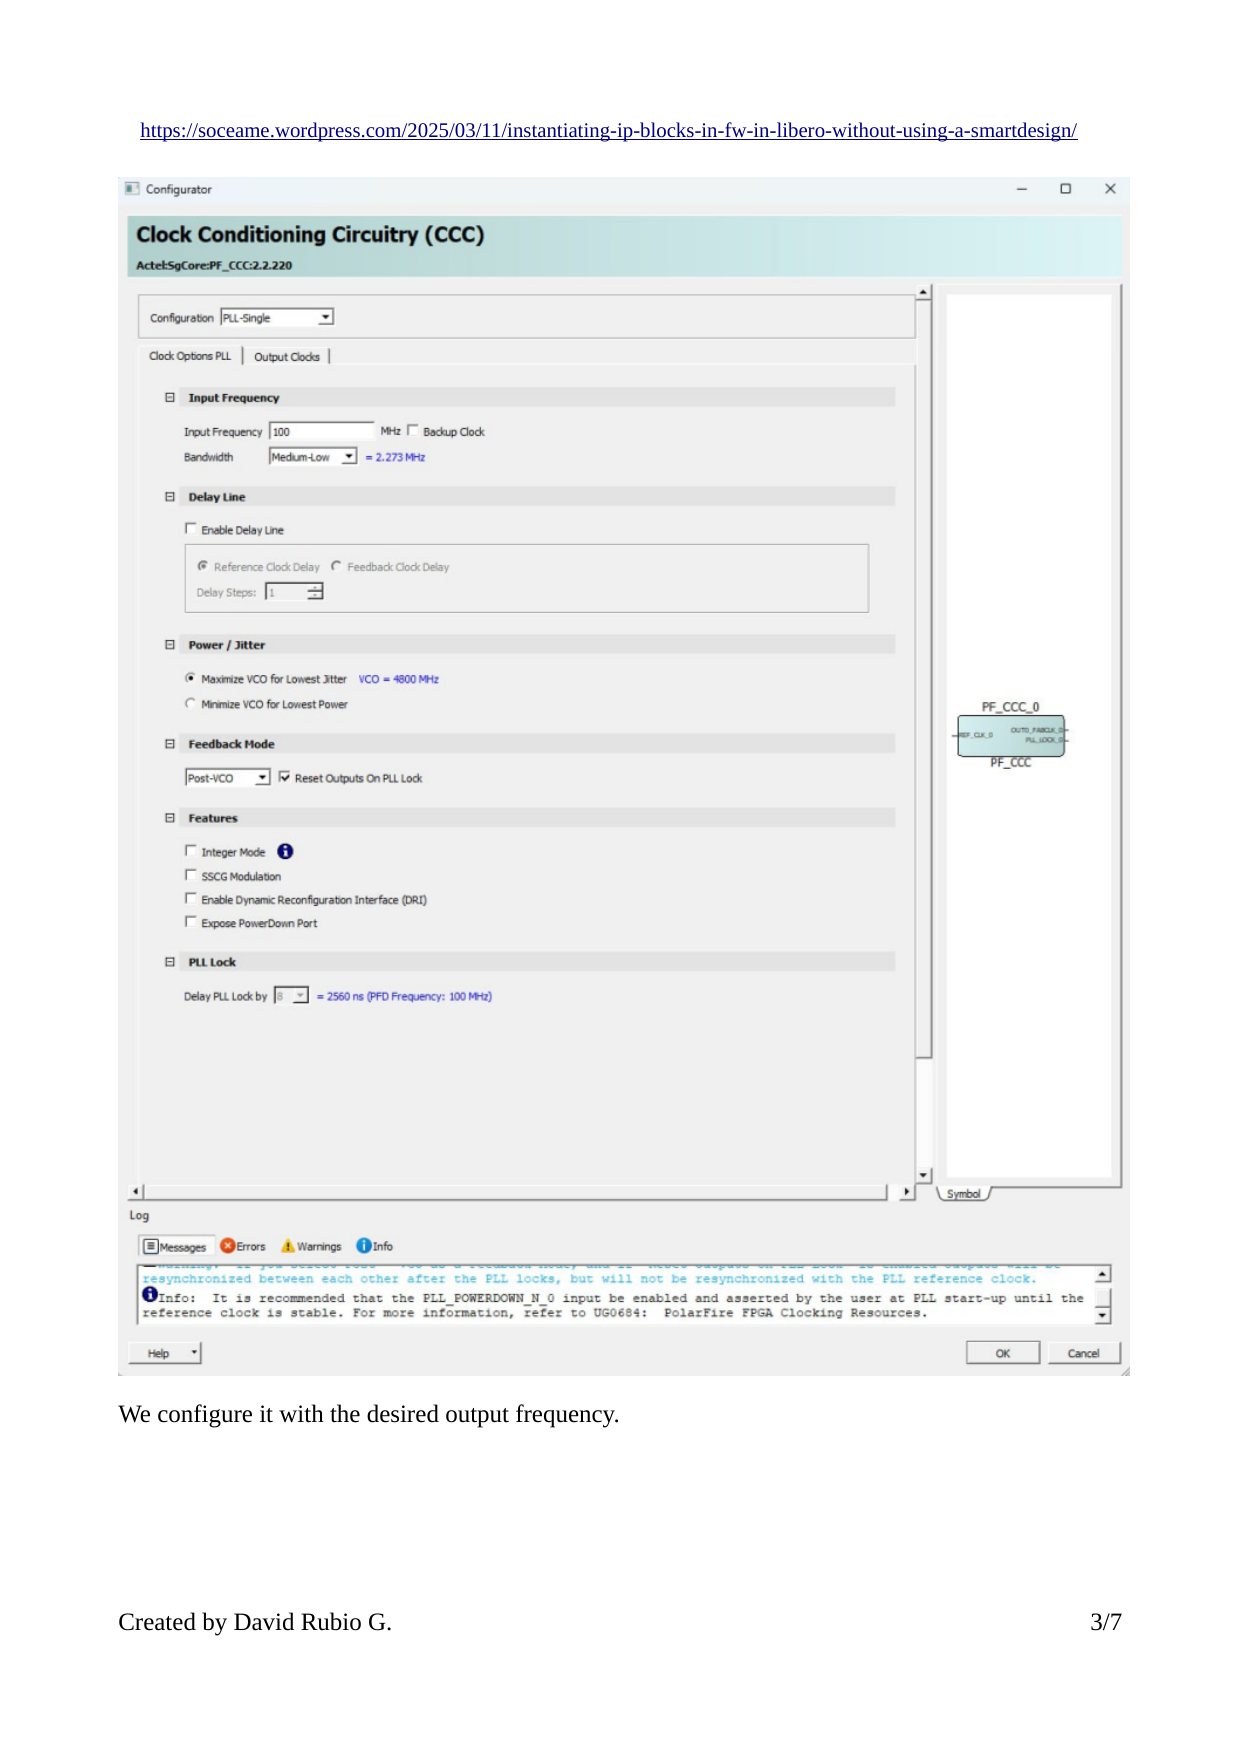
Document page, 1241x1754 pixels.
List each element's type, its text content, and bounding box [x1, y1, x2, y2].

picture [118, 177, 1130, 1376]
text We configure it with the desired output frequency. [118, 1399, 1122, 1428]
